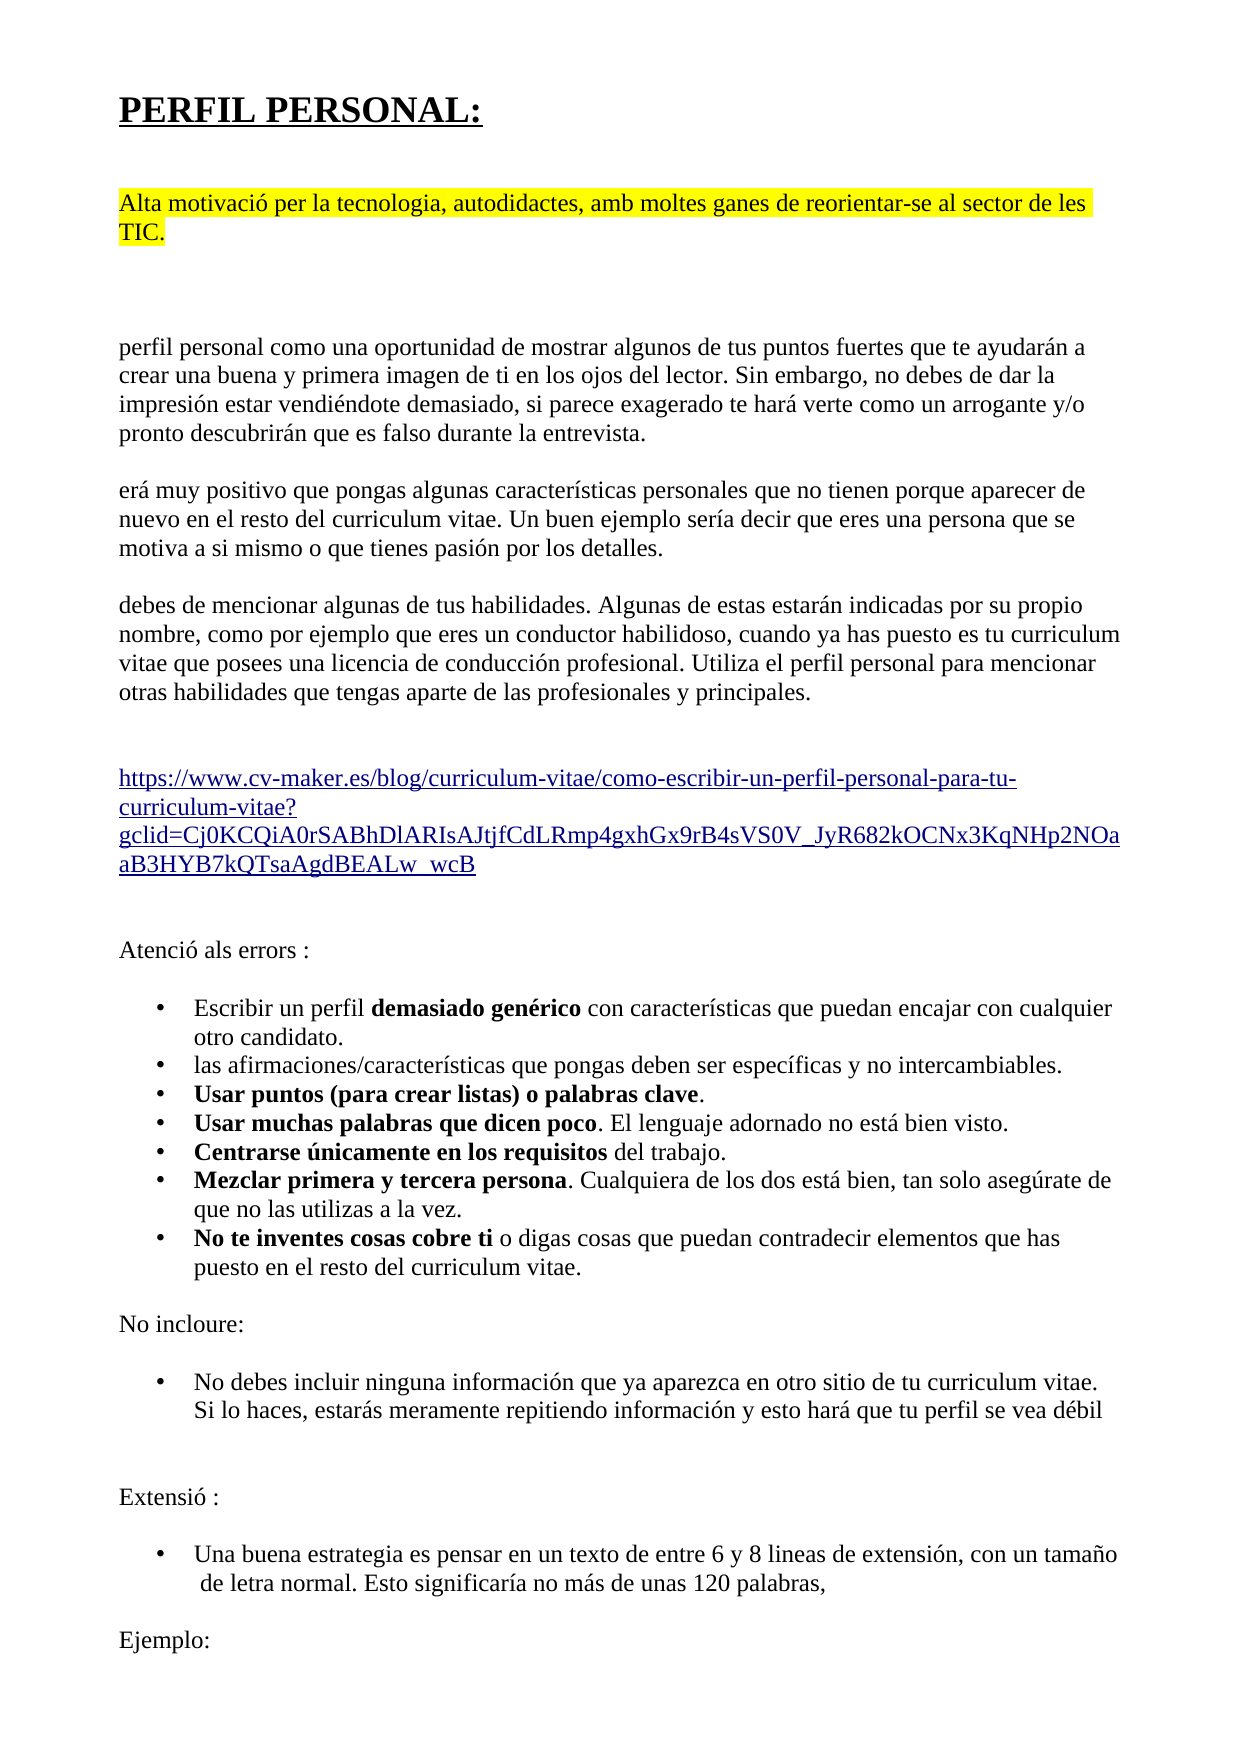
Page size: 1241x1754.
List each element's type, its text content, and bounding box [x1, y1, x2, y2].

list No debes incluir ninguna información que ya aparezca en otro sitio de tu curriculum vitae. Si lo haces, estarás meramente repitiendo información y esto hará que tu perfil se vea débil [156, 1367, 1121, 1424]
text Atenció als errors : [119, 936, 1121, 964]
list Mezclar primera y tercera persona. Cualquiera de los dos está bien, tan solo asegúrate de que no las utilizas a la vez. [156, 1166, 1121, 1223]
text erá muy positivo que pongas algunas características personales que no tienen porque aparecer de nuevo en el resto del curriculum vitae. Un buen ejemplo sería decir que eres una persona que se motiva a si mismo o que tienes pasión por los detalles. [119, 476, 1121, 562]
text Alta motivació per la tecnologia, autodidactes, amb moltes ganes de reorientar-se al sector de les TIC. [119, 188, 1121, 246]
text debes de mencionar algunas de tus habilidades. Algunas de estas estarán indicadas por su propio nombre, como por ejemplo que eres un conductor habilidoso, cuando ya has puesto es tu curriculum vitae que posees una licencia de conducción profesional. Utiliza el perfil personal para mencionar otras habilidades que tengas aparte de las profesionales y principales. [119, 591, 1121, 706]
list de letra normal. Esto significaría no más de unas 120 palabras, [156, 1568, 1121, 1597]
list las afirmaciones/características que pongas deben ser específicas y no intercambiables. [156, 1051, 1121, 1079]
list Una buena estrategia es pensar en un texto de entre 6 y 8 lineas de extensión, con un tamaño [156, 1539, 1121, 1568]
text PERFIL PERSONAL: [119, 87, 1121, 131]
list Centrarse únicamente en los requisitos del trabajo. [156, 1137, 1121, 1166]
list Escribir un perfil demasiado genérico con características que puedan encajar con cualquier otro candidato. [156, 993, 1121, 1051]
list No te inventes cosas cobre ti o digas cosas que puedan contradecir elementos que has puesto en el resto del curriculum vitae. [156, 1223, 1121, 1281]
text Ejemplo: [119, 1626, 1121, 1654]
text perfil personal como una oportunidad de mostrar algunos de tus puntos fuertes que te ayudarán a crear una buena y primera imagen de ti en los ojos del lector. Sin embargo, no debes de dar la impresión estar vendiéndote demasiado, si parece exagerado te hará verte como un arrogante y/o pronto descubrirán que es falso durante la entrevista. [119, 332, 1121, 447]
list Usar puntos (para crear listas) o palabras clave. [156, 1079, 1121, 1108]
text Extensió : [119, 1482, 1121, 1511]
text https://www.cv-maker.es/blog/curriculum-vitae/como-escribir-un-perfil-personal-para-tu-curriculum-vitae?gclid=Cj0KCQiA0rSABhDlARIsAJtjfCdLRmp4gxhGx9rB4sVS0V_JyR682kOCNx3KqNHp2NOaaB3HYB7kQTsaAgdBEALw_wcB [119, 763, 1121, 878]
text No incloure: [119, 1309, 1121, 1338]
list Usar muchas palabras que dicen poco. El lenguaje adornado no está bien visto. [156, 1108, 1121, 1137]
